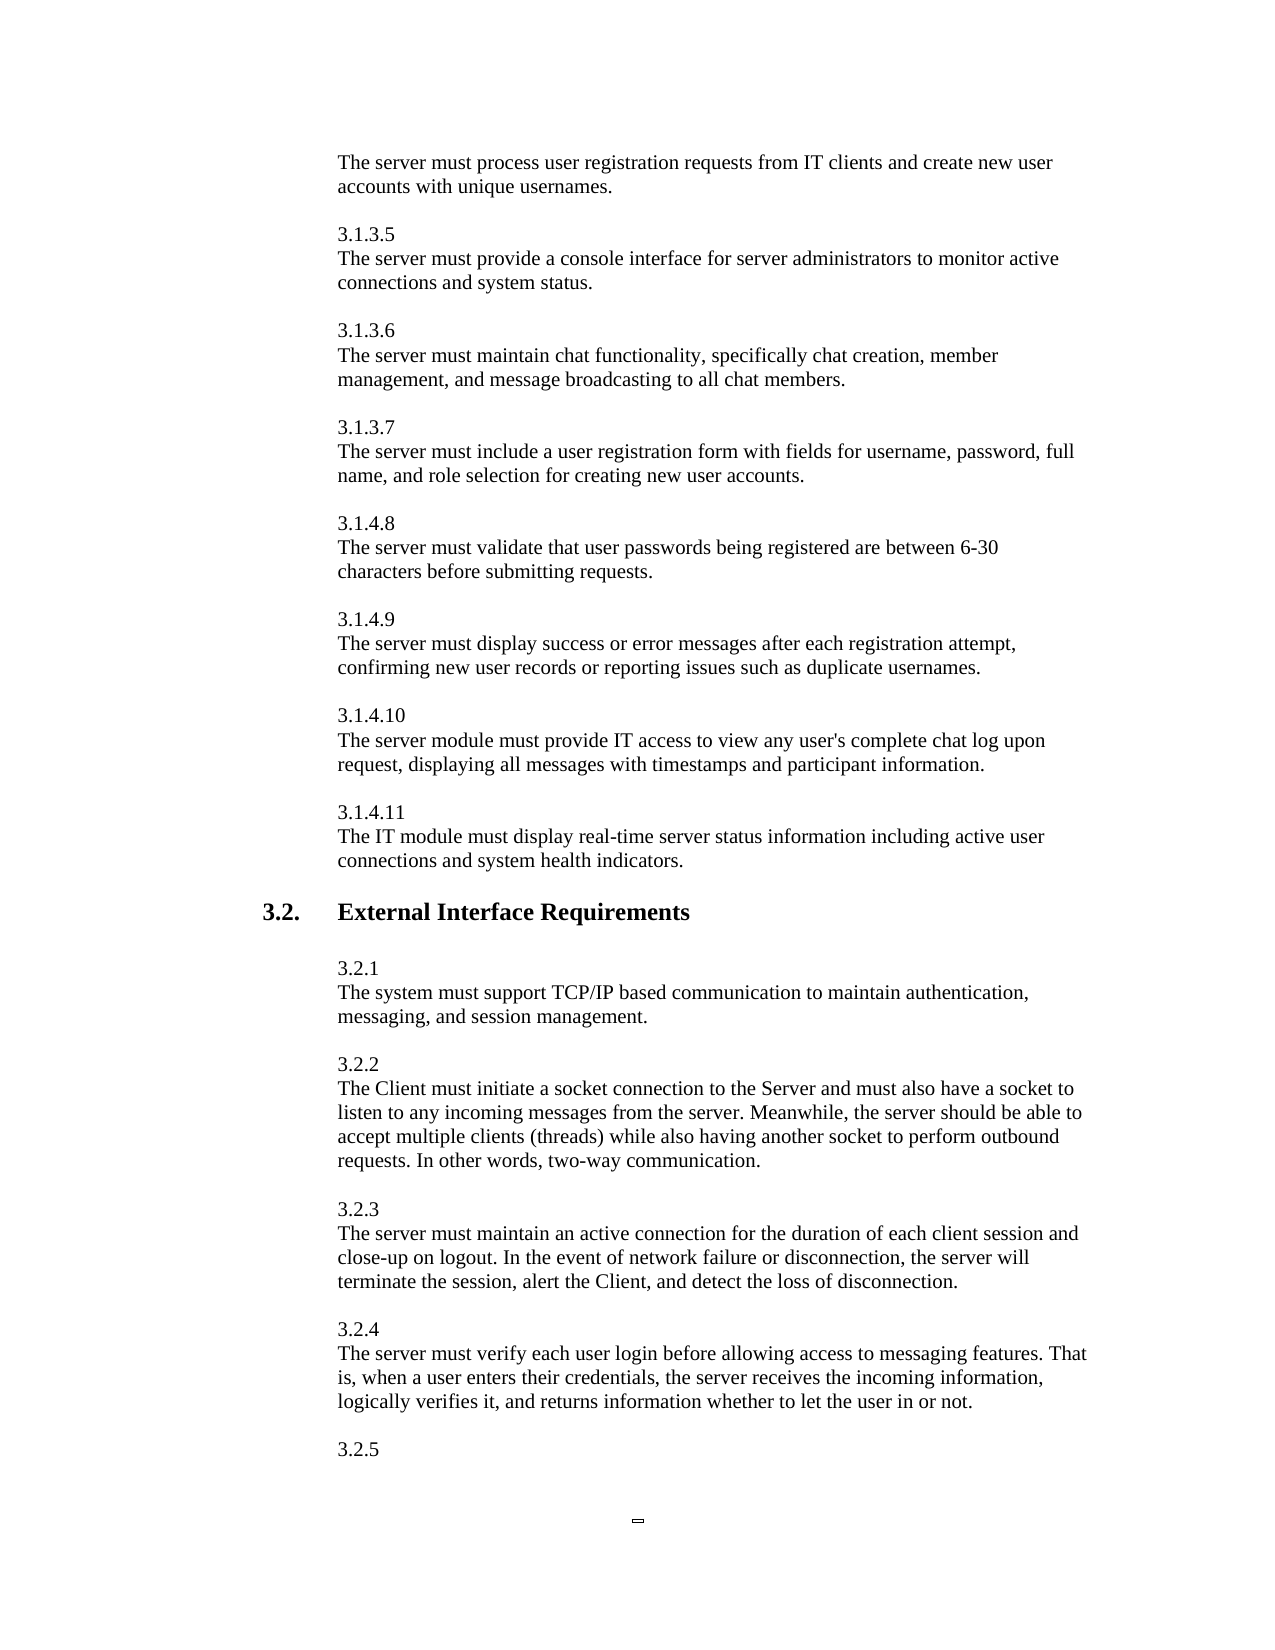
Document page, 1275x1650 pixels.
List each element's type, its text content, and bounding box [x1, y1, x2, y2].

text 3.1.4.11 [337, 800, 1087, 824]
text The server must process user registration requests from IT clients and create new user accounts with unique usernames. [337, 150, 1087, 198]
text The server must display success or error messages after each registration attempt, confirming new user records or reporting issues such as duplicate usernames. [337, 631, 1087, 679]
text 3.1.4.10 [337, 703, 1087, 727]
text The server must validate that user passwords being registered are between 6-30 characters before submitting requests. [337, 535, 1087, 583]
text The server must provide a console interface for server administrators to monitor active connections and system status. [337, 246, 1087, 294]
text The Client must initiate a socket connection to the Server and must also have a socket to listen to any incoming messages from the server. Meanwhile, the server should be able to accept multiple clients (threads) while also having another socket to perform outbound requests. In other words, two-way communication. [337, 1076, 1087, 1172]
text 3.1.4.9 [337, 607, 1087, 631]
text 3.2.2 [337, 1052, 1087, 1076]
text 3.2.1 [337, 956, 1087, 980]
subtitle External Interface Requirements [262, 897, 1087, 926]
text 3.1.3.5 [337, 222, 1087, 246]
text The server module must provide IT access to view any user's complete chat log upon request, displaying all messages with timestamps and participant information. [337, 727, 1087, 776]
text 3.1.4.8 [337, 511, 1087, 535]
text The IT module must display real-time server status information including active user connections and system health indicators. [337, 824, 1087, 872]
text 3.1.3.7 [337, 415, 1087, 439]
text 3.2.3 [337, 1197, 1087, 1221]
text The server must verify each user login before allowing access to messaging features. That is, when a user enters their credentials, the server receives the incoming information, logically verifies it, and returns information whether to let the user in or not. [337, 1341, 1087, 1413]
text The server must maintain an active connection for the duration of each client session and close-up on logout. In the event of network failure or disconnection, the server will terminate the session, alert the Client, and detect the loss of disconnection. [337, 1221, 1087, 1293]
text 3.2.5 [337, 1437, 1087, 1461]
text The system must support TCP/IP based communication to maintain authentication, messaging, and session management. [337, 980, 1087, 1028]
text The server must maintain chat functionality, specifically chat creation, member management, and message broadcasting to all chat members. [337, 342, 1087, 391]
text 3.1.3.6 [337, 318, 1087, 342]
text The server must include a user registration form with fields for username, password, full name, and role selection for creating new user accounts. [337, 439, 1087, 487]
text 3.2.4 [337, 1317, 1087, 1341]
